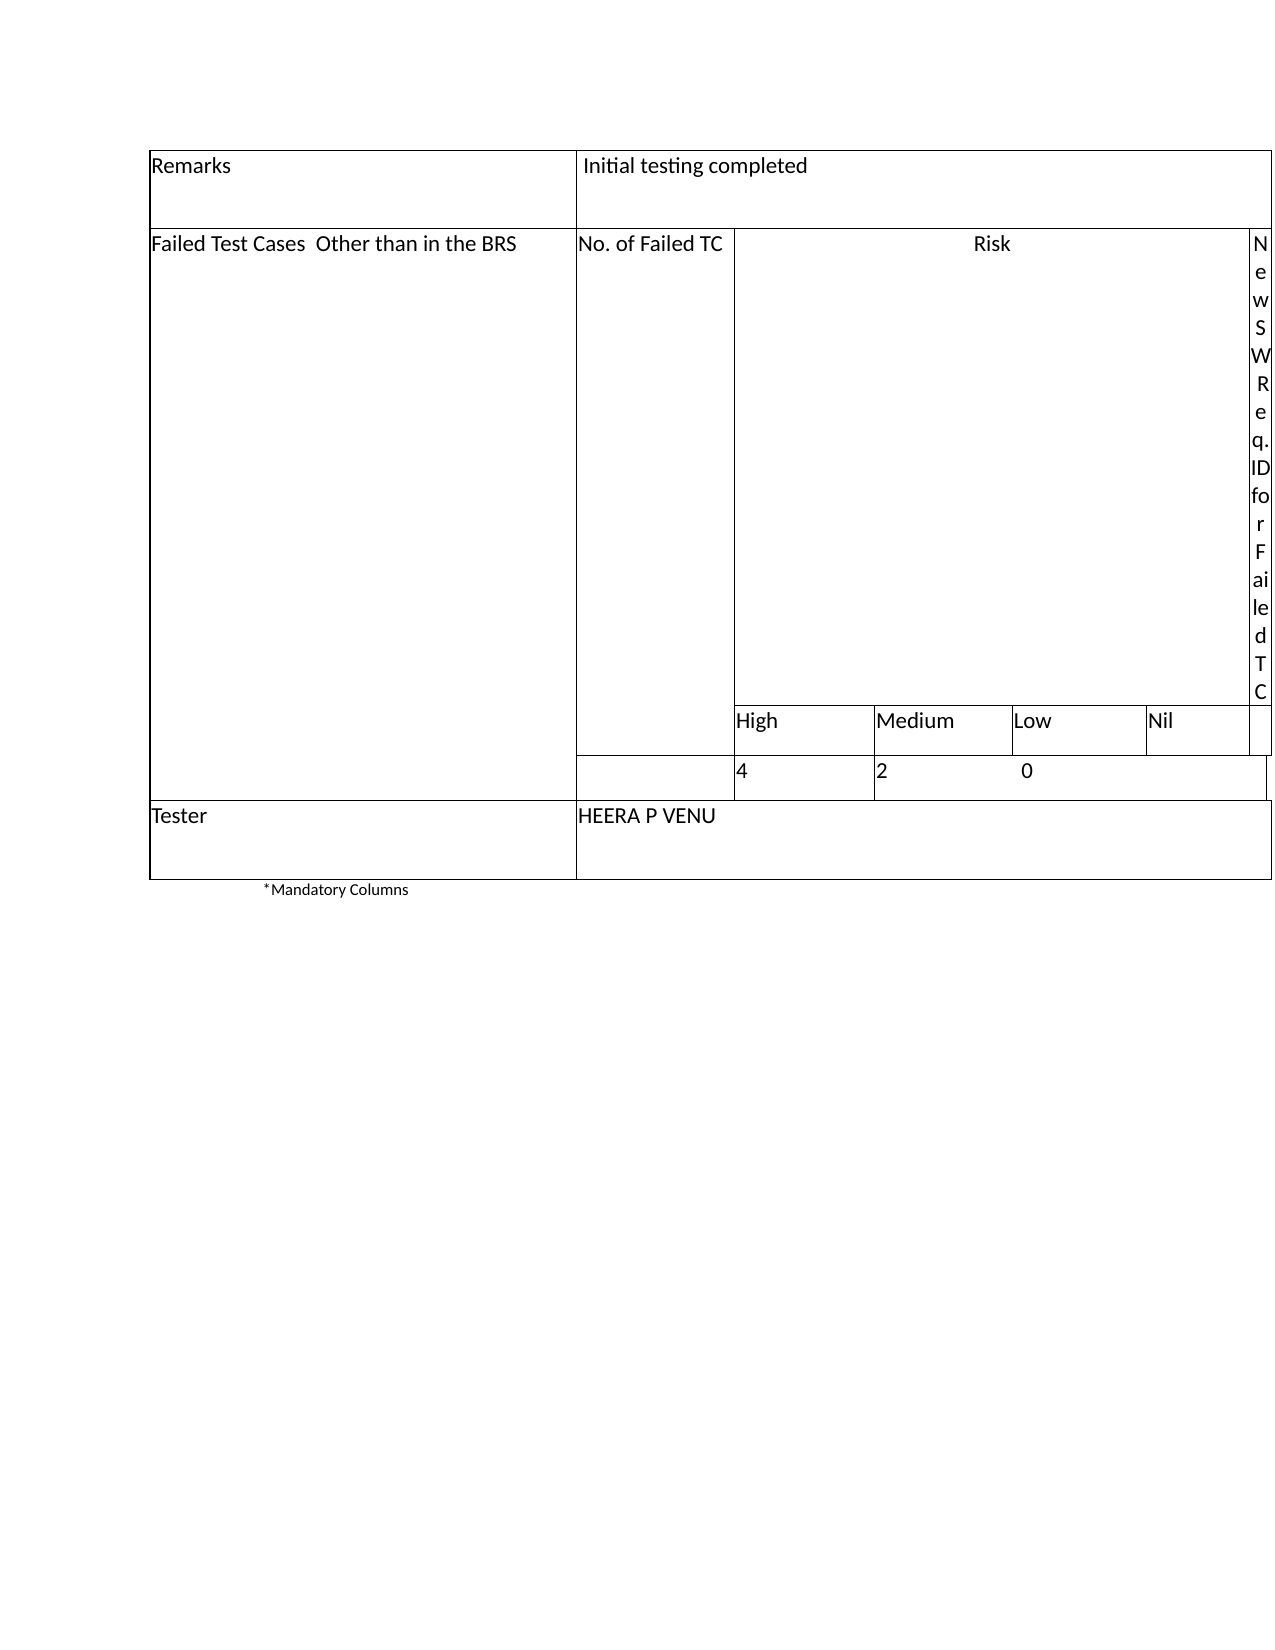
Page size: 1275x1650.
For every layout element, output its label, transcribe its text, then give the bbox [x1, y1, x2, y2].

table_cell 4 [735, 756, 874, 800]
text *Mandatory Columns [262, 880, 1125, 900]
table_cell Risk [735, 229, 1249, 705]
table_cell Medium [875, 706, 1012, 755]
table_cell High [735, 706, 874, 755]
table_cell Initial testing completed [577, 151, 1271, 228]
table_cell [1250, 706, 1271, 755]
table_cell Low [1013, 706, 1146, 755]
table_cell Tester [151, 801, 576, 878]
table_cell Failed Test Cases Other than in the BRS [151, 229, 576, 800]
table_cell HEERA P VENU [577, 801, 1271, 878]
table_cell Remarks [151, 151, 576, 228]
table_cell 2 0 [875, 756, 1266, 800]
table_cell [1267, 756, 1271, 800]
table_cell [577, 756, 734, 800]
table_cell Nil [1147, 706, 1249, 755]
table_cell New SW Req. ID for Failed TC [1250, 229, 1271, 705]
table_cell No. of Failed TC [577, 229, 734, 755]
